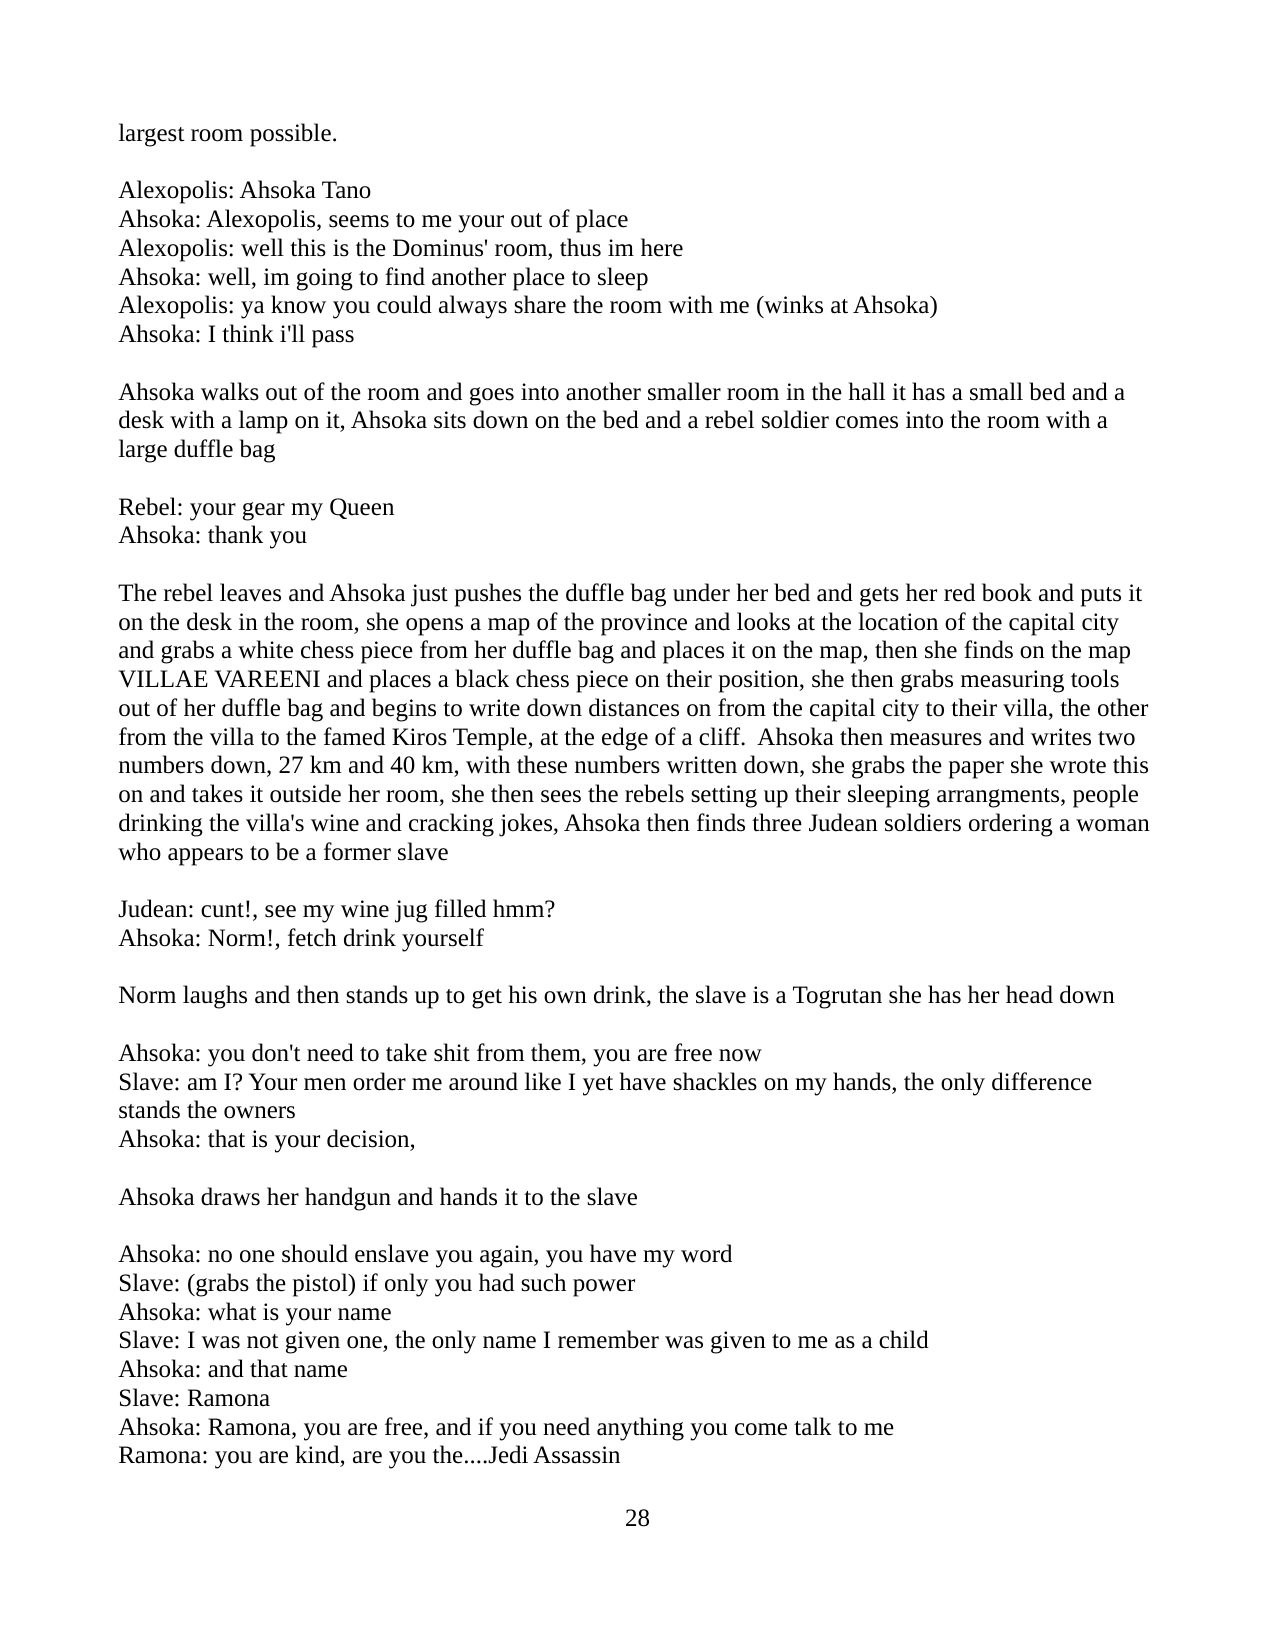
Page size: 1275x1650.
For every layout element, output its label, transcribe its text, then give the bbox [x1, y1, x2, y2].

text Ahsoka: what is your name [118, 1297, 1157, 1326]
text Ahsoka: that is your decision, [118, 1124, 1157, 1153]
text Alexopolis: well this is the Dominus' room, thus im here [118, 233, 1157, 262]
text Ahsoka: Ramona, you are free, and if you need anything you come talk to me [118, 1412, 1157, 1441]
text Alexopolis: ya know you could always share the room with me (winks at Ahsoka) [118, 291, 1157, 319]
text Ahsoka: and that name [118, 1354, 1157, 1383]
text Ahsoka draws her handgun and hands it to the slave [118, 1182, 1157, 1211]
text Slave: I was not given one, the only name I remember was given to me as a child [118, 1326, 1157, 1354]
text The rebel leaves and Ahsoka just pushes the duffle bag under her bed and gets her red book and puts it on the desk in the room, she opens a map of the province and looks at the location of the capital city and grabs a white chess piece from her duffle bag and places it on the map, then she finds on the map VILLAE VAREENI and places a black chess piece on their position, she then grabs measuring tools out of her duffle bag and begins to write down distances on from the capital city to their villa, the other from the villa to the famed Kiros Temple, at the edge of a cliff. Ahsoka then measures and writes two numbers down, 27 km and 40 km, with these numbers written down, she grabs the paper she wrote this on and takes it outside her room, she then sees the rebels setting up their sleeping arrangments, people drinking the villa's wine and cracking jokes, Ahsoka then finds three Judean soldiers ordering a woman who appears to be a former slave [118, 578, 1157, 866]
text Ahsoka: thank you [118, 521, 1157, 549]
text Ahsoka: you don't need to take shit from them, you are free now [118, 1038, 1157, 1067]
text Ahsoka: I think i'll pass [118, 319, 1157, 348]
text Slave: am I? Your men order me around like I yet have shackles on my hands, the only difference stands the owners [118, 1067, 1157, 1124]
text Ahsoka: no one should enslave you again, you have my word [118, 1239, 1157, 1268]
text Ahsoka: Norm!, fetch drink yourself [118, 923, 1157, 952]
text Norm laughs and then stands up to get his own drink, the slave is a Togrutan she has her head down [118, 981, 1157, 1009]
text Rebel: your gear my Queen [118, 492, 1157, 521]
text largest room possible. [118, 118, 1157, 147]
text Judean: cunt!, see my wine jug filled hmm? [118, 894, 1157, 923]
text Alexopolis: Ahsoka Tano [118, 176, 1157, 204]
text Slave: (grabs the pistol) if only you had such power [118, 1268, 1157, 1297]
text Slave: Ramona [118, 1383, 1157, 1412]
text Ahsoka: well, im going to find another place to sleep [118, 262, 1157, 291]
text Ramona: you are kind, are you the....Jedi Assassin [118, 1441, 1157, 1469]
text Ahsoka: Alexopolis, seems to me your out of place [118, 204, 1157, 233]
text Ahsoka walks out of the room and goes into another smaller room in the hall it has a small bed and a desk with a lamp on it, Ahsoka sits down on the bed and a rebel soldier comes into the room with a large duffle bag [118, 377, 1157, 463]
